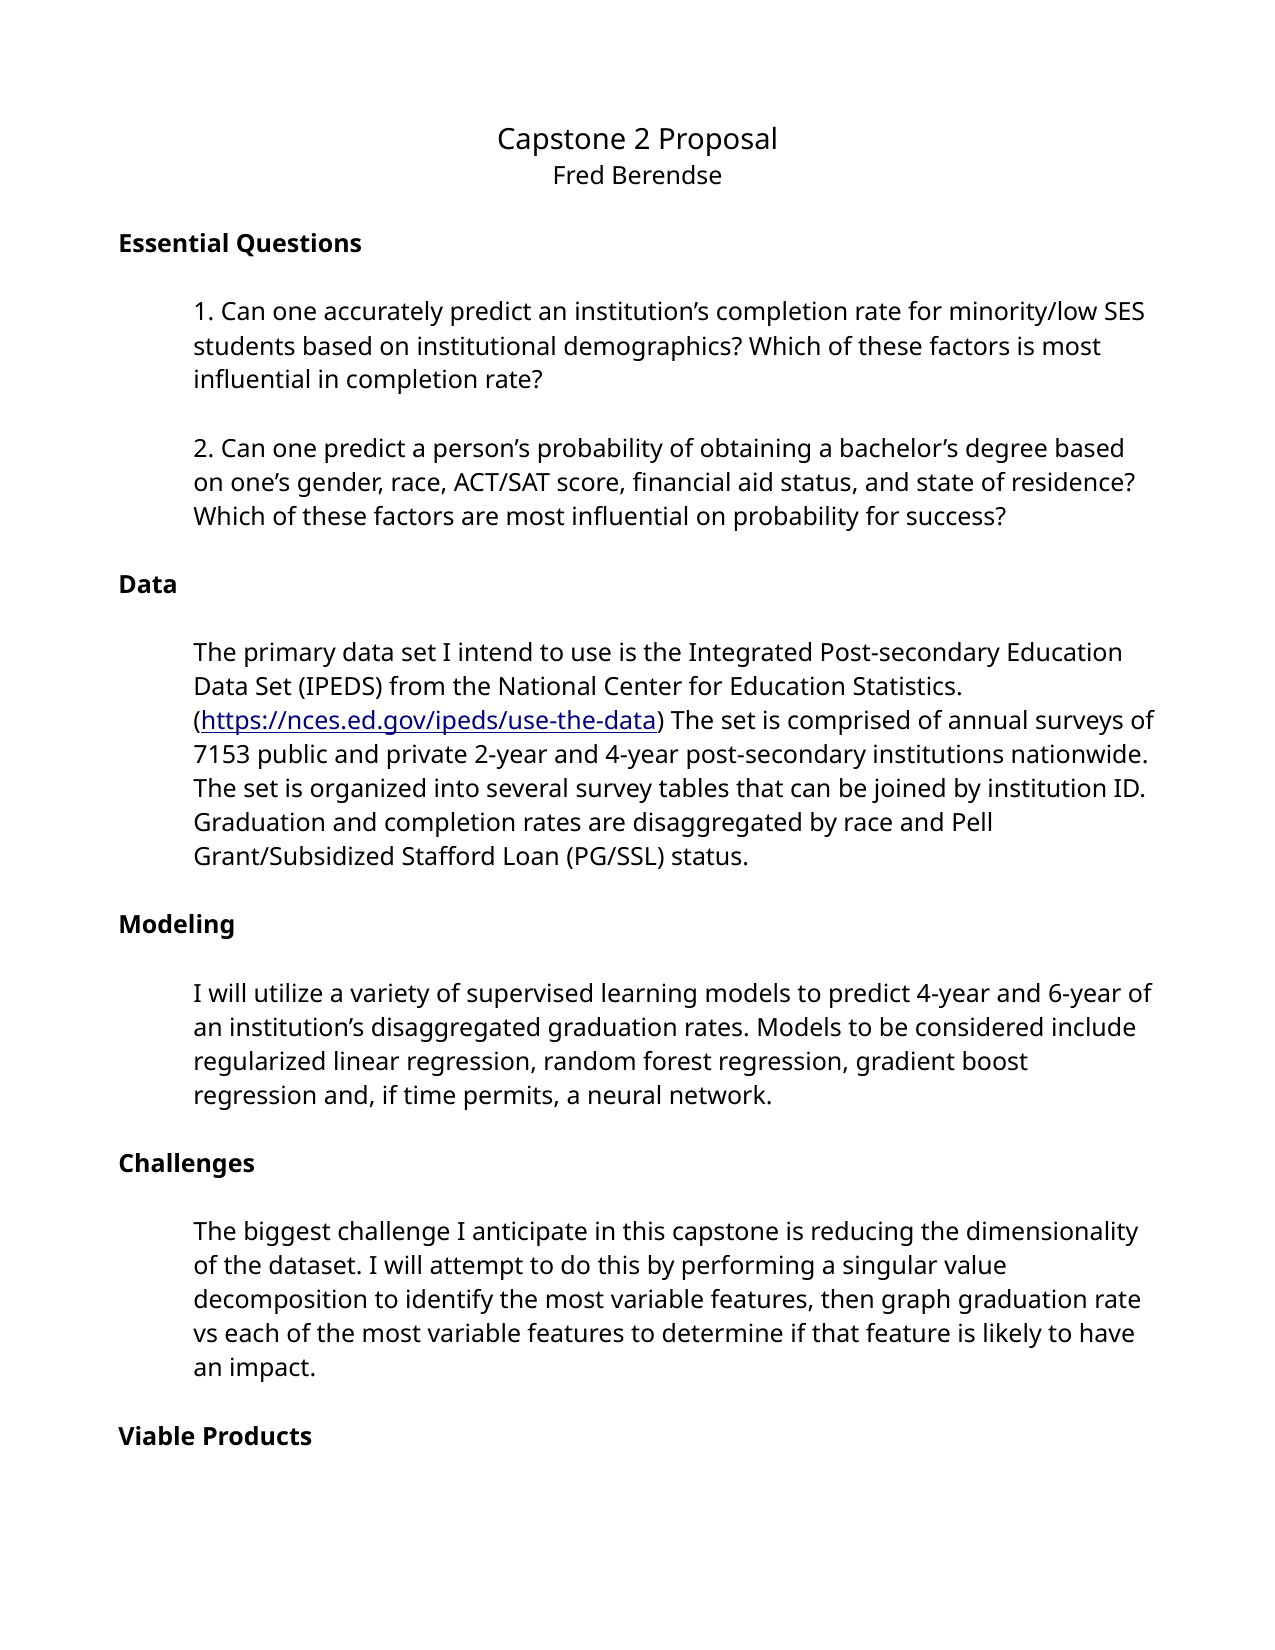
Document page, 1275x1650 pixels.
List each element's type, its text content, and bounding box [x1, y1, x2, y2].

text Essential Questions [118, 226, 1157, 260]
text The primary data set I intend to use is the Integrated Post-secondary Education Data Set (IPEDS) from the National Center for Education Statistics. (https://nces.ed.gov/ipeds/use-the-data) The set is comprised of annual surveys of 7153 public and private 2-year and 4-year post-secondary institutions nationwide. The set is organized into several survey tables that can be joined by institution ID. Graduation and completion rates are disaggregated by race and Pell Grant/Subsidized Stafford Loan (PG/SSL) status. [193, 635, 1157, 873]
text I will utilize a variety of supervised learning models to predict 4-year and 6-year of an institution’s disaggregated graduation rates. Models to be considered include regularized linear regression, random forest regression, gradient boost regression and, if time permits, a neural network. [193, 975, 1157, 1112]
text Fred Berendse [118, 158, 1157, 192]
text Modeling [118, 907, 1157, 941]
text The biggest challenge I anticipate in this capstone is reducing the dimensionality of the dataset. I will attempt to do this by performing a singular value decomposition to identify the most variable features, then graph graduation rate vs each of the most variable features to determine if that feature is likely to have an impact. [193, 1214, 1157, 1384]
text Data [118, 567, 1157, 601]
text Viable Products [118, 1418, 1157, 1452]
text Capstone 2 Proposal [118, 118, 1157, 158]
text Challenges [118, 1146, 1157, 1180]
text 1. Can one accurately predict an institution’s completion rate for minority/low SES students based on institutional demographics? Which of these factors is most influential in completion rate? [193, 294, 1157, 396]
text 2. Can one predict a person’s probability of obtaining a bachelor’s degree based on one’s gender, race, ACT/SAT score, financial aid status, and state of residence? Which of these factors are most influential on probability for success? [193, 430, 1157, 532]
